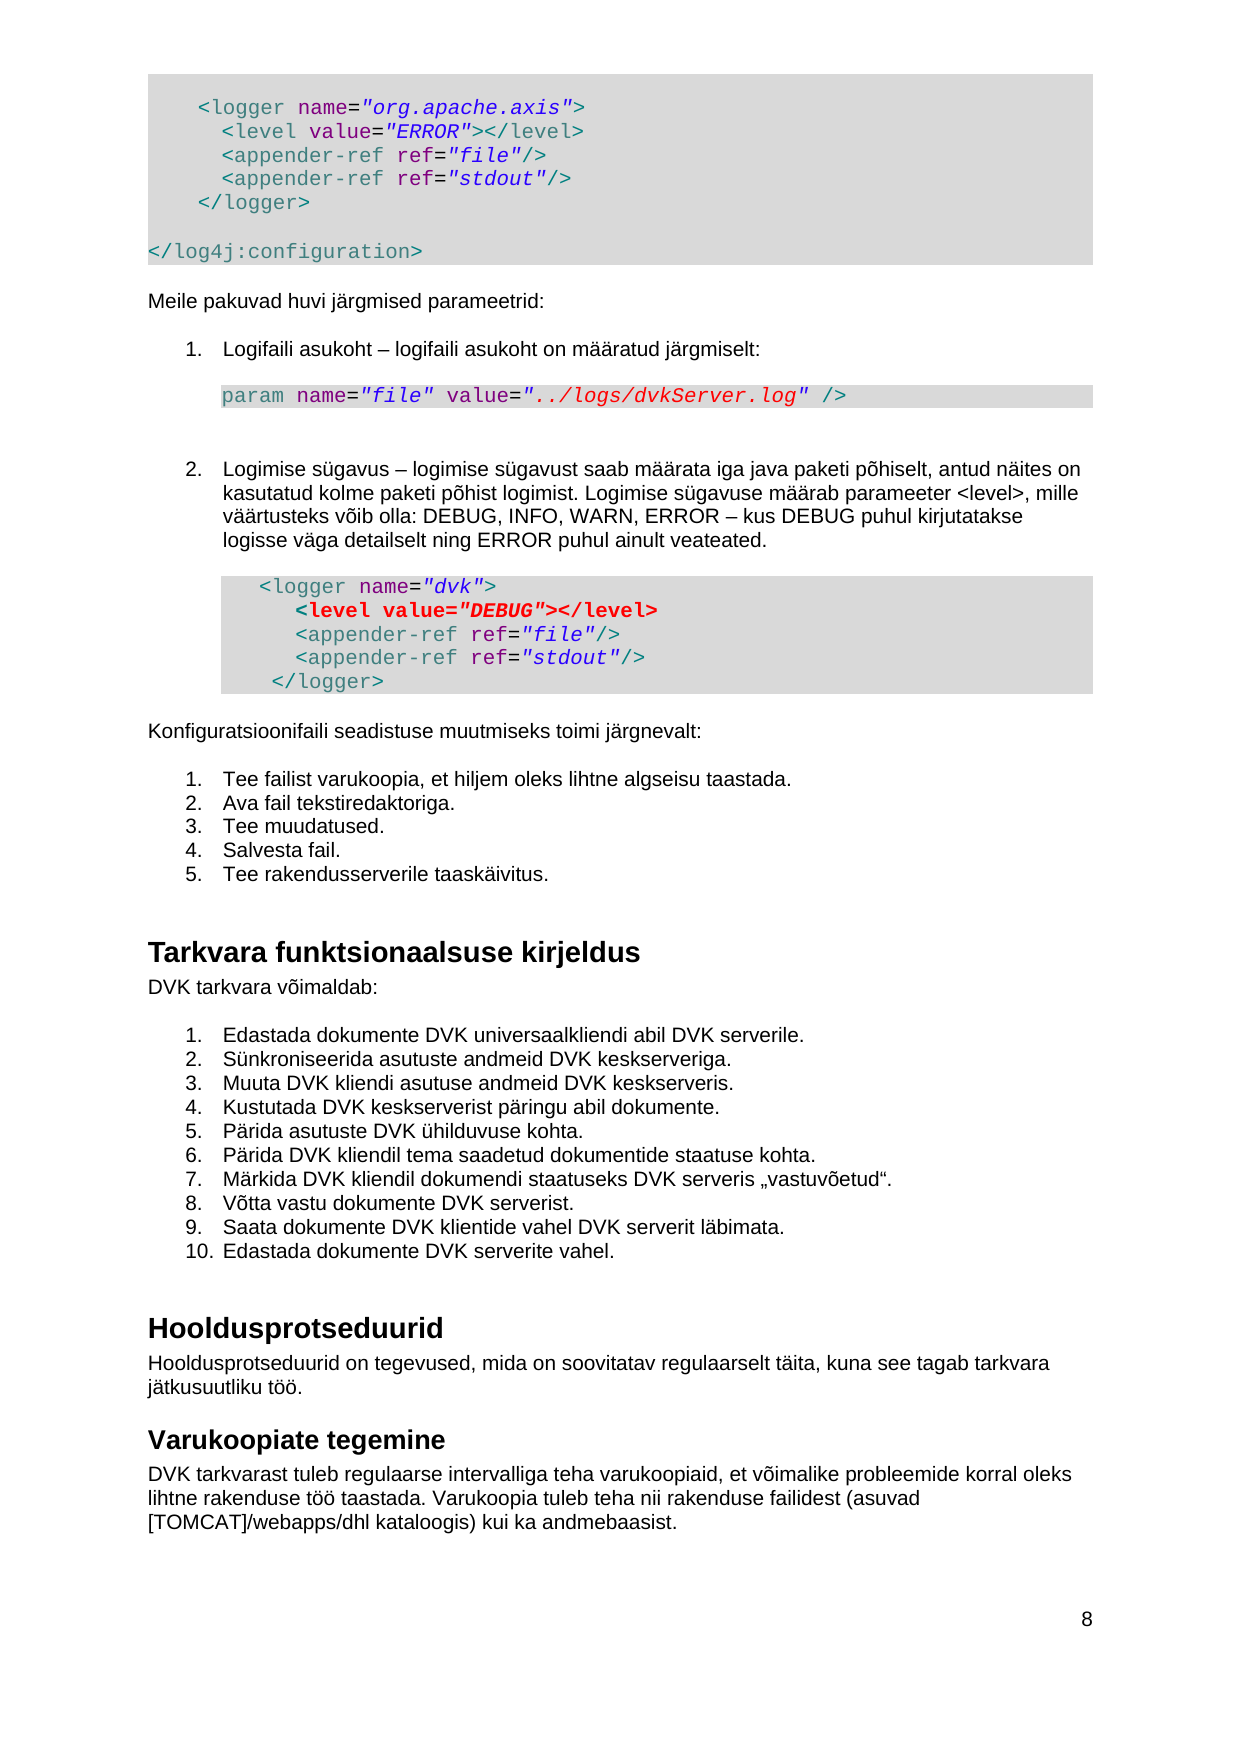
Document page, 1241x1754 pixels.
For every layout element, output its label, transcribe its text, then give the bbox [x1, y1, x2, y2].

list Muuta DVK kliendi asutuse andmeid DVK keskserveris. [185, 1071, 1093, 1095]
text </logger> [221, 671, 1093, 694]
text <level value="DEBUG"></level> [221, 600, 1093, 623]
list Pärida asutuste DVK ühilduvuse kohta. [185, 1119, 1093, 1143]
text param name="file" value="../logs/dvkServer.log" /> [221, 385, 1093, 408]
subtitle Hooldusprotseduurid [148, 1311, 1093, 1345]
list Sünkroniseerida asutuste andmeid DVK keskserveriga. [185, 1047, 1093, 1071]
text </logger> [148, 192, 1093, 216]
subtitle Varukoopiate tegemine [148, 1424, 1093, 1455]
text Konfiguratsioonifaili seadistuse muutmiseks toimi järgnevalt: [148, 718, 1093, 742]
text </log4j:configuration> [148, 239, 1093, 265]
list Saata dokumente DVK klientide vahel DVK serverit läbimata. [185, 1214, 1093, 1238]
list Kustutada DVK keskserverist päringu abil dokumente. [185, 1095, 1093, 1119]
list Tee rakendusserverile taaskäivitus. [185, 862, 1093, 886]
text <appender-ref ref="file"/> [148, 145, 1093, 168]
list Võtta vastu dokumente DVK serverist. [185, 1191, 1093, 1214]
text <appender-ref ref="file"/> [221, 623, 1093, 647]
list Ava fail tekstiredaktoriga. [185, 790, 1093, 814]
list Märkida DVK kliendil dokumendi staatuseks DVK serveris „vastuvõetud“. [185, 1167, 1093, 1191]
list Pärida DVK kliendil tema saadetud dokumentide staatuse kohta. [185, 1143, 1093, 1167]
text DVK tarkvara võimaldab: [148, 975, 1093, 999]
list Tee failist varukoopia, et hiljem oleks lihtne algseisu taastada. [185, 766, 1093, 790]
list Edastada dokumente DVK universaalkliendi abil DVK serverile. [185, 1023, 1093, 1047]
text <logger name="dvk"> [221, 576, 1093, 600]
text <logger name="org.apache.axis"> [148, 97, 1093, 121]
subtitle Tarkvara funktsionaalsuse kirjeldus [148, 935, 1093, 969]
text Meile pakuvad huvi järgmised parameetrid: [148, 289, 1093, 313]
list Logimise sügavus – logimise sügavust saab määrata iga java paketi põhiselt, antud näites on kasutatud kolme paketi põhist logimist. Logimise sügavuse määrab parameeter <level>, mille väärtusteks võib olla: DEBUG, INFO, WARN, ERROR – kus DEBUG puhul kirjutatakse logisse väga detailselt ning ERROR puhul ainult veateated. [185, 456, 1093, 552]
text <appender-ref ref="stdout"/> [221, 647, 1093, 671]
text <appender-ref ref="stdout"/> [148, 168, 1093, 192]
text Hooldusprotseduurid on tegevused, mida on soovitatav regulaarselt täita, kuna see tagab tarkvara jätkusuutliku töö. [148, 1351, 1093, 1399]
list Edastada dokumente DVK serverite vahel. [185, 1238, 1093, 1262]
text DVK tarkvarast tuleb regulaarse intervalliga teha varukoopiaid, et võimalike probleemide korral oleks lihtne rakenduse töö taastada. Varukoopia tuleb teha nii rakenduse failidest (asuvad [TOMCAT]/webapps/dhl kataloogis) kui ka andmebaasist. [148, 1462, 1093, 1533]
list Salvesta fail. [185, 838, 1093, 862]
list Logifaili asukoht – logifaili asukoht on määratud järgmiselt: [185, 337, 1093, 361]
list Tee muudatused. [185, 814, 1093, 838]
text <level value="ERROR"></level> [148, 121, 1093, 145]
